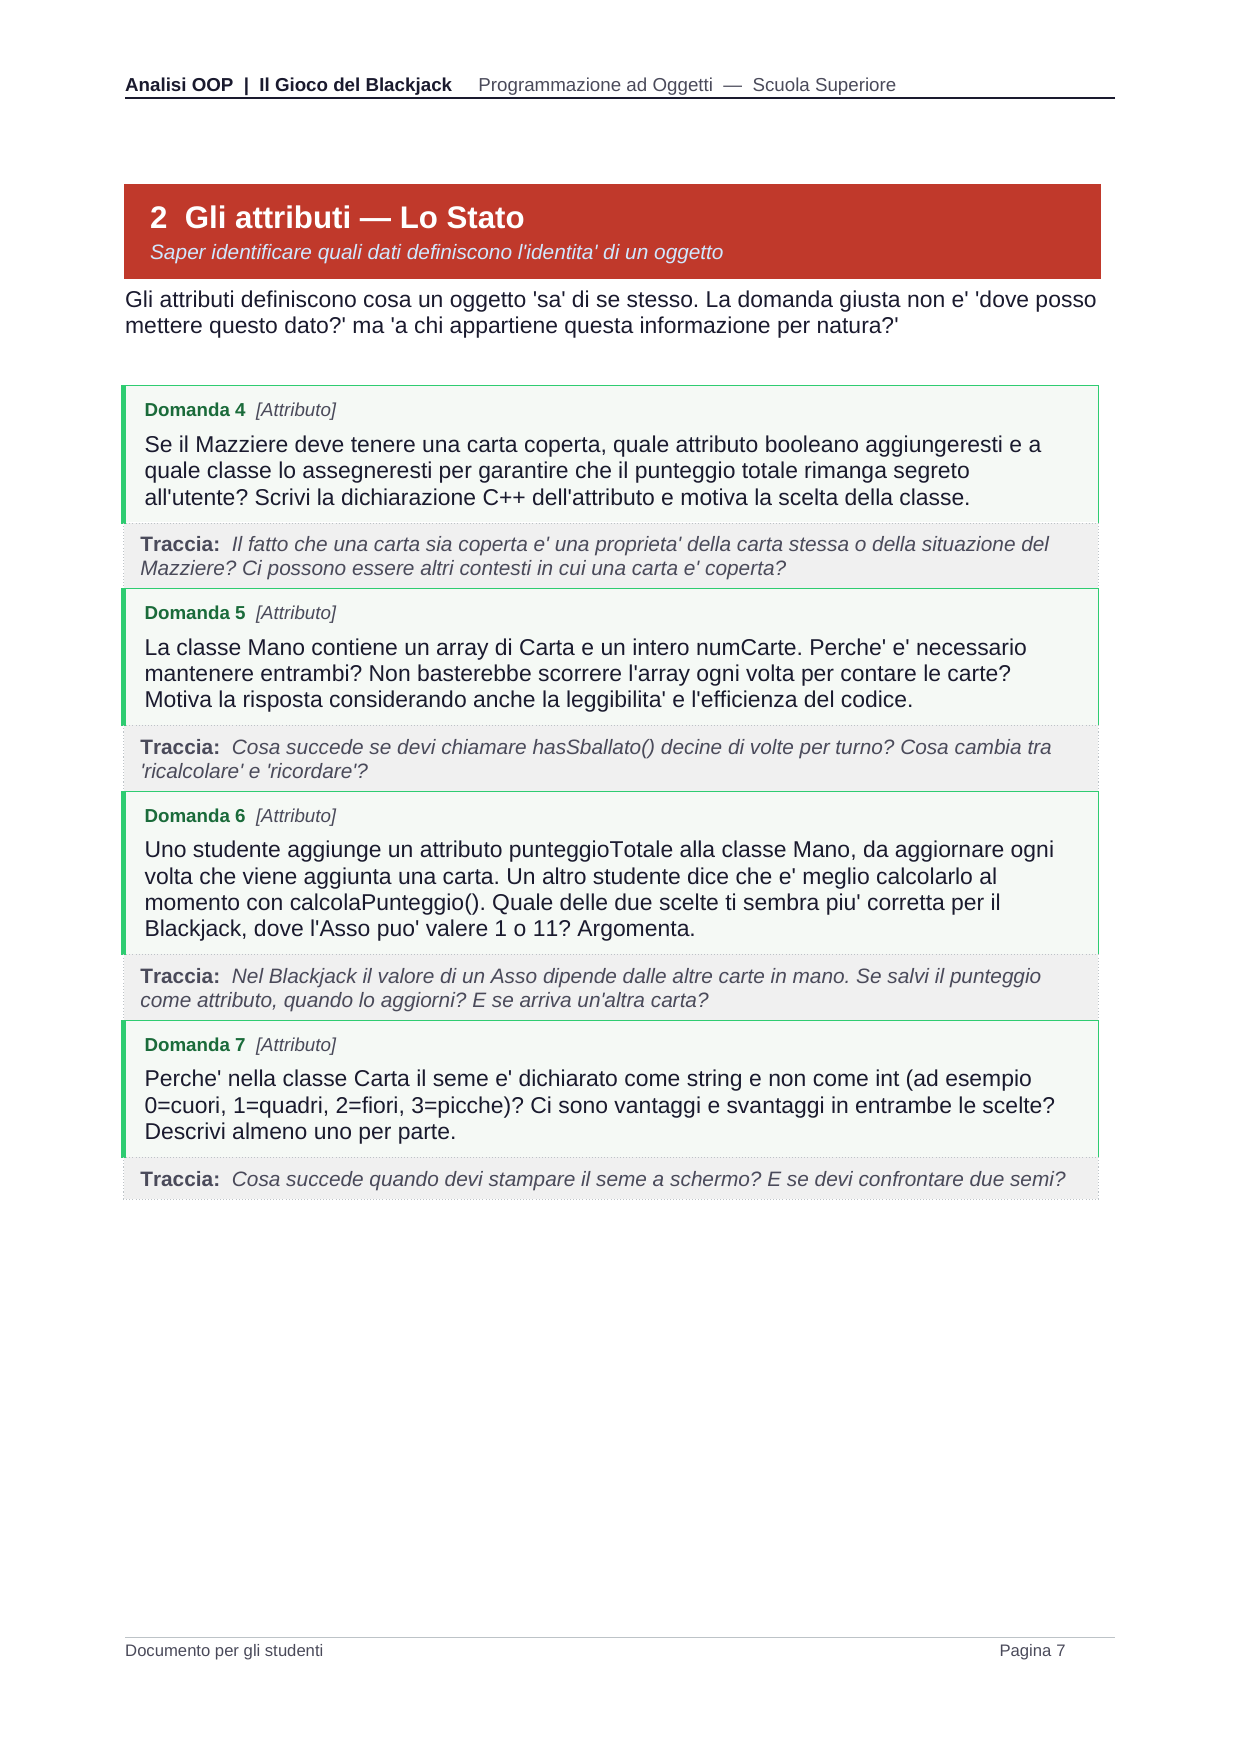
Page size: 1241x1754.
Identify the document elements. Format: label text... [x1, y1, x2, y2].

table_cell Traccia: Cosa succede quando devi stampare il seme a schermo? E se devi confrontare due semi? [124, 1157, 1098, 1199]
table_cell Domanda 5 [Attributo] La classe Mano contiene un array di Carta e un intero numCarte. Perche' e' necessario mantenere entrambi? Non basterebbe scorrere l'array ogni volta per contare le carte? Motiva la risposta considerando anche la leggibilita' e l'efficienza del codice. [126, 589, 1098, 725]
table_cell Domanda 7 [Attributo] Perche' nella classe Carta il seme e' dichiarato come string e non come int (ad esempio 0=cuori, 1=quadri, 2=fiori, 3=picche)? Ci sono vantaggi e svantaggi in entrambe le scelte? Descrivi almeno uno per parte. [126, 1021, 1098, 1157]
table_cell Traccia: Nel Blackjack il valore di un Asso dipende dalle altre carte in mano. Se salvi il punteggio come attributo, quando lo aggiorni? E se arriva un'altra carta? [124, 954, 1098, 1020]
table_cell Traccia: Il fatto che una carta sia coperta e' una proprieta' della carta stessa o della situazione del Mazziere? Ci possono essere altri contesti in cui una carta e' coperta? [124, 523, 1098, 588]
table_cell Domanda 6 [Attributo] Uno studente aggiunge un attributo punteggioTotale alla classe Mano, da aggiornare ogni volta che viene aggiunta una carta. Un altro studente dice che e' meglio calcolarlo al momento con calcolaPunteggio(). Quale delle due scelte ti sembra piu' corretta per il Blackjack, dove l'Asso puo' valere 1 o 11? Argomenta. [126, 792, 1098, 954]
table_cell Traccia: Cosa succede se devi chiamare hasSballato() decine di volte per turno? Cosa cambia tra 'ricalcolare' e 'ricordare'? [124, 725, 1098, 791]
table_header 2 Gli attributi — Lo Stato Saper identificare quali dati definiscono l'identita' di un oggetto [126, 185, 1099, 278]
table_header Domanda 4 [Attributo] Se il Mazziere deve tenere una carta coperta, quale attributo booleano aggiungeresti e a quale classe lo assegneresti per garantire che il punteggio totale rimanga segreto all'utente? Scrivi la dichiarazione C++ dell'attributo e motiva la scelta della classe. [126, 386, 1098, 522]
text Gli attributi definiscono cosa un oggetto 'sa' di se stesso. La domanda giusta non e' 'dove posso mettere questo dato?' ma 'a chi appartiene questa informazione per natura?' [125, 286, 1115, 338]
